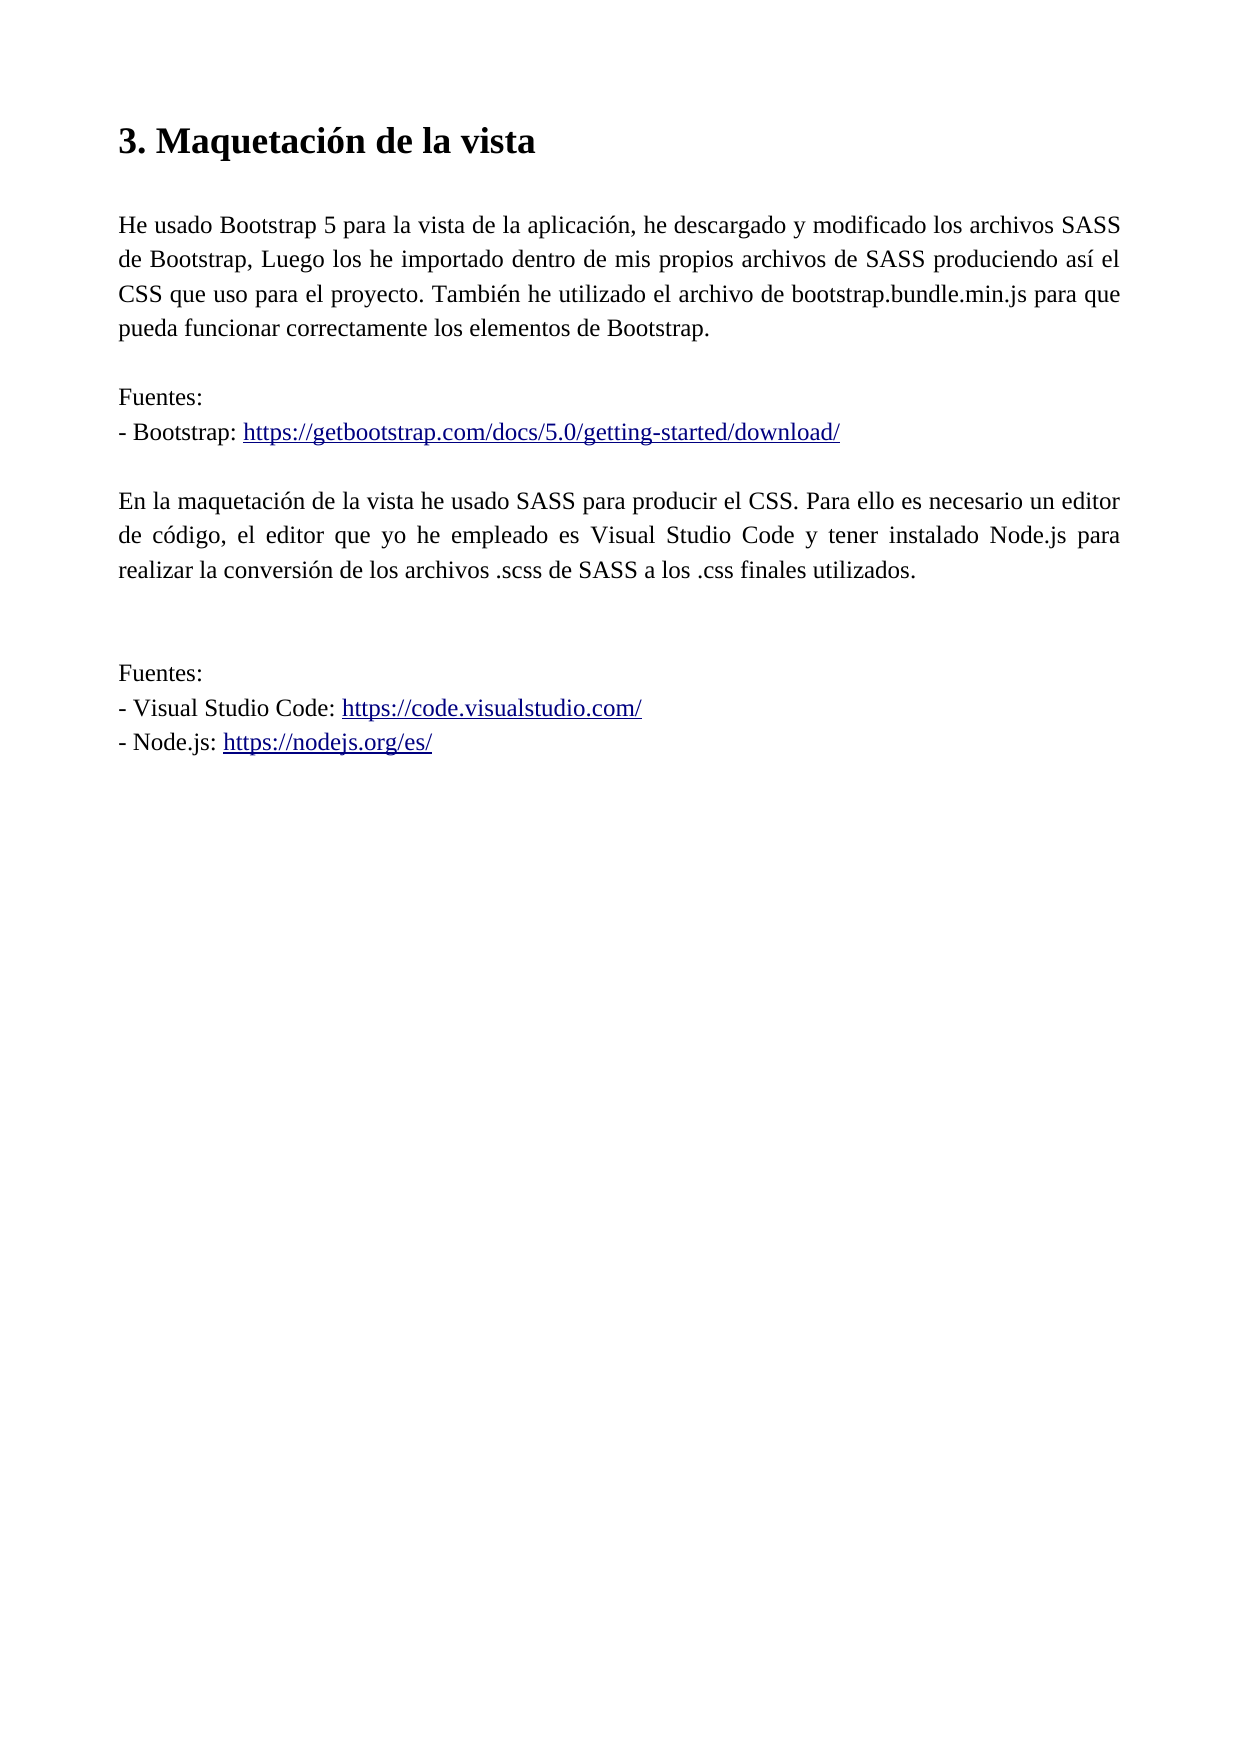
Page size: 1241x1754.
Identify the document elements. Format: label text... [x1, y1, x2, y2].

text He usado Bootstrap 5 para la vista de la aplicación, he descargado y modificado los archivos SASS de Bootstrap, Luego los he importado dentro de mis propios archivos de SASS produciendo así el CSS que uso para el proyecto. También he utilizado el archivo de bootstrap.bundle.min.js para que pueda funcionar correctamente los elementos de Bootstrap. [118, 210, 1122, 342]
text - Visual Studio Code: https://code.visualstudio.com/ [118, 693, 1122, 721]
text - Node.js: https://nodejs.org/es/ [118, 727, 1122, 756]
text Fuentes: [118, 382, 1122, 411]
text - Bootstrap: https://getbootstrap.com/docs/5.0/getting-started/download/ [118, 417, 1122, 446]
text En la maquetación de la vista he usado SASS para producir el CSS. Para ello es necesario un editor de código, el editor que yo he empleado es Visual Studio Code y tener instalado Node.js para realizar la conversión de los archivos .scss de SASS a los .css finales utilizados. [118, 486, 1122, 583]
text 3. Maquetación de la vista [118, 118, 1122, 161]
text Fuentes: [118, 658, 1122, 687]
